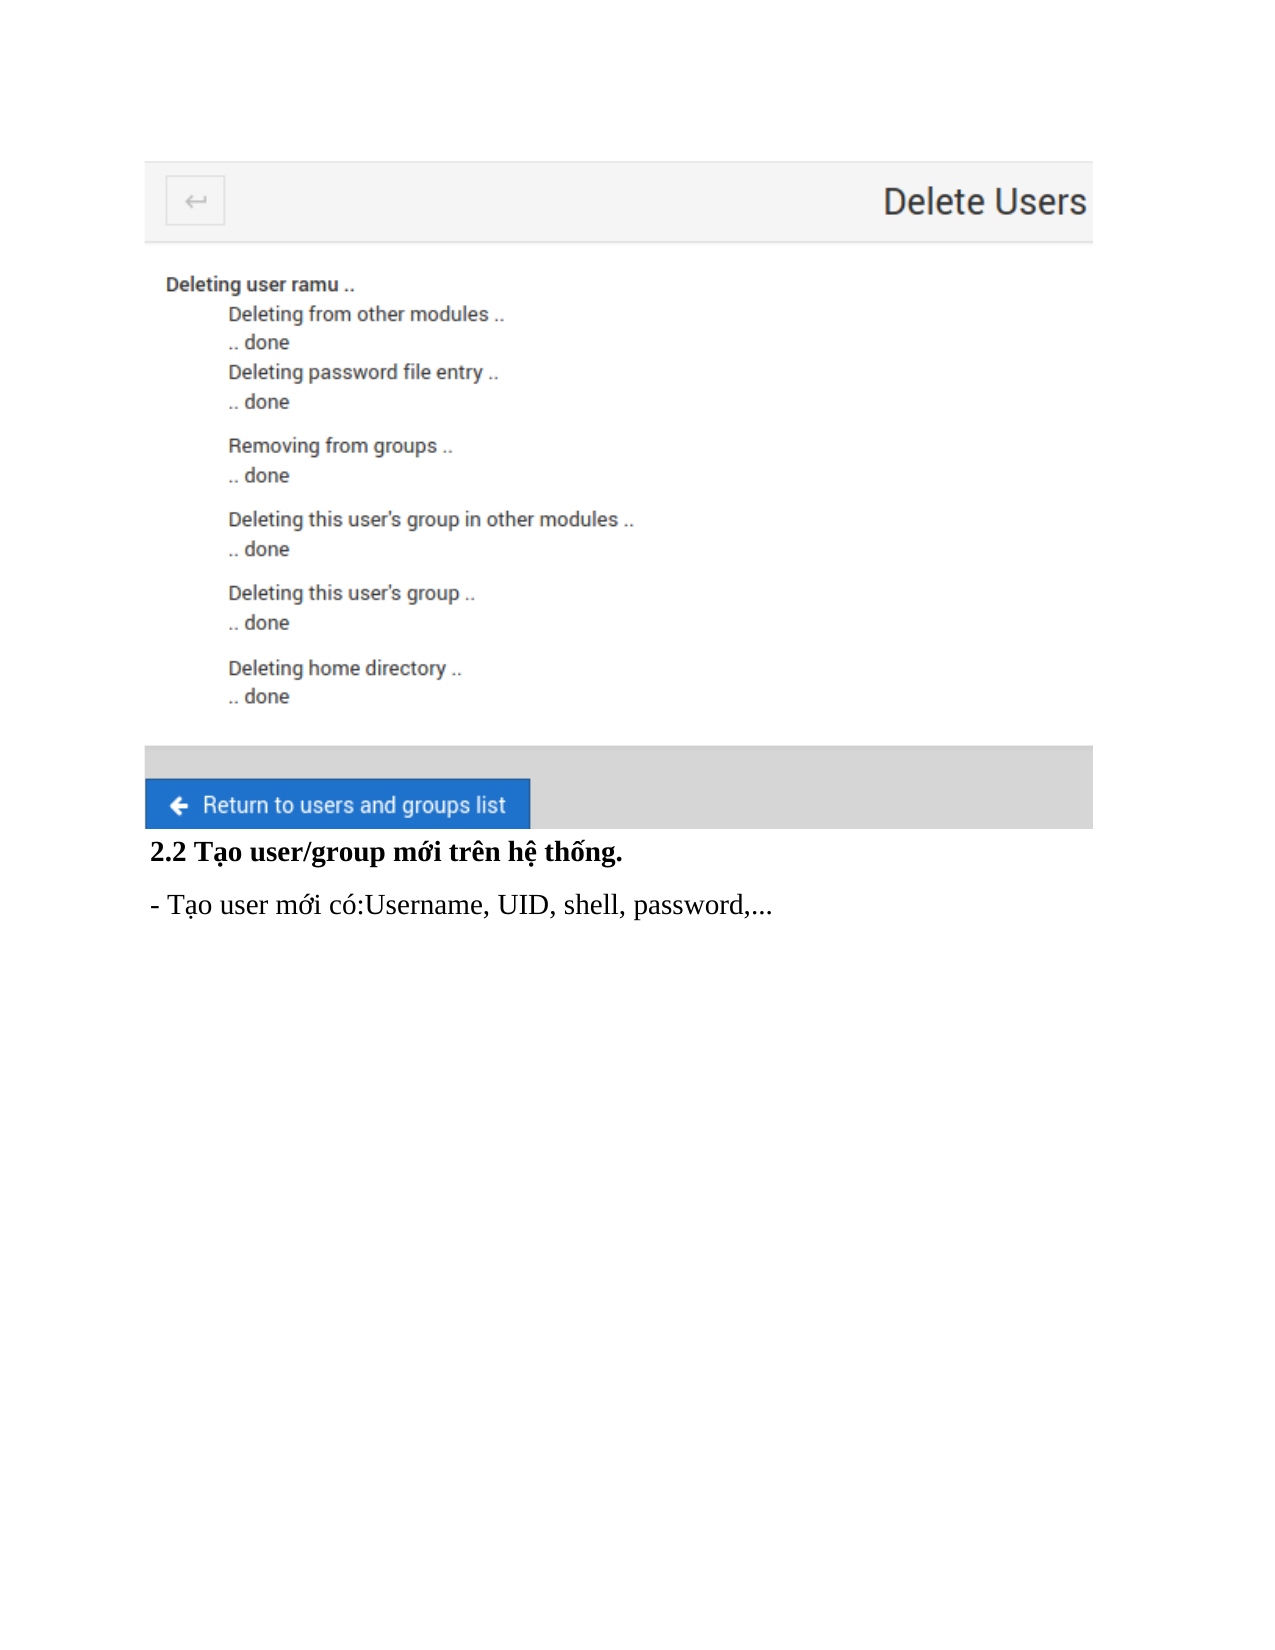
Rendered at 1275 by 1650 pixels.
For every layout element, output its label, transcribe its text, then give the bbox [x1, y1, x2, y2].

text - Tạo user mới có:Username, UID, shell, password,... [150, 887, 1125, 921]
picture [144, 161, 1093, 829]
text 2.2 Tạo user/group mới trên hệ thống. [150, 834, 1125, 868]
